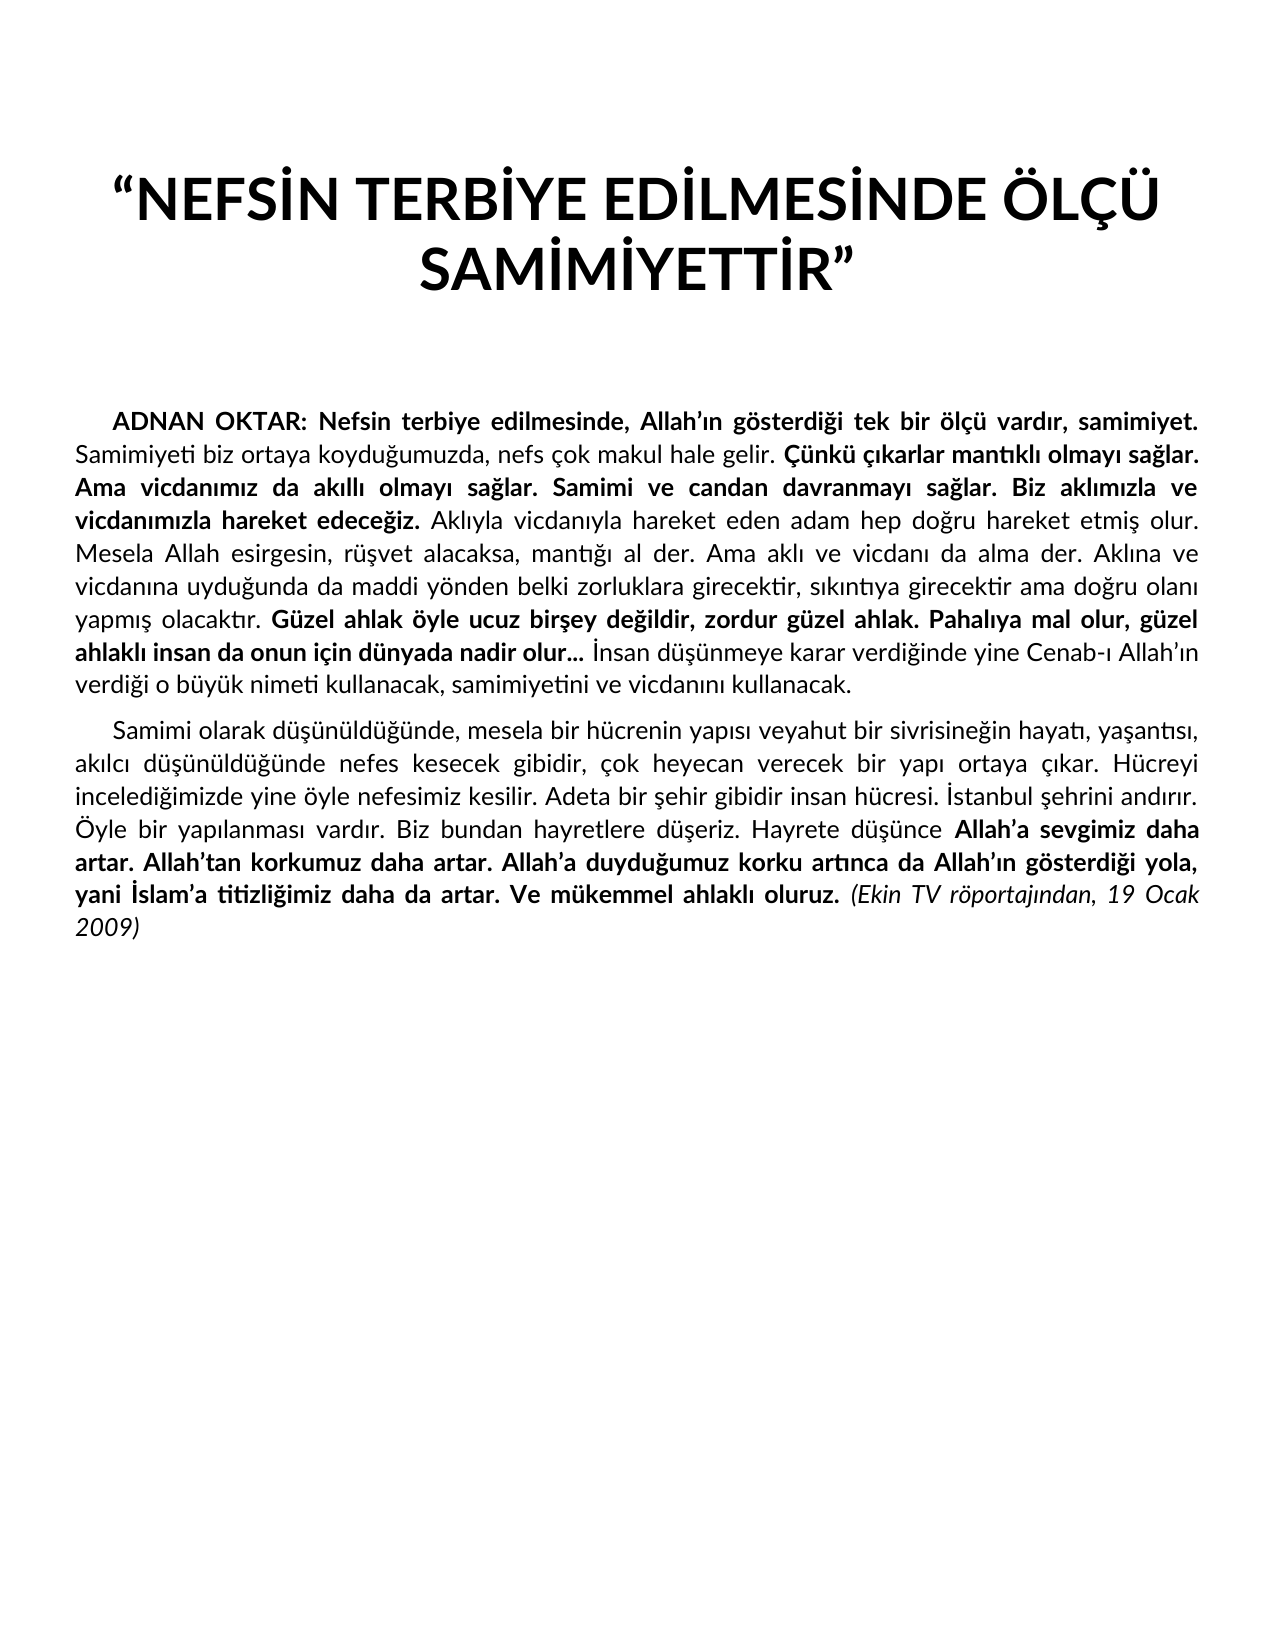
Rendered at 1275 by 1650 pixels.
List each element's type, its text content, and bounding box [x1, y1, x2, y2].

subtitle “NEFSİN TERBİYE EDİLMESİNDE ÖLÇÜ SAMİMİYETTİR” [75, 162, 1200, 302]
text Samimi olarak düşünüldüğünde, mesela bir hücrenin yapısı veyahut bir sivrisineğin hayatı, yaşantısı, akılcı düşünüldüğünde nefes kesecek gibidir, çok heyecan verecek bir yapı ortaya çıkar. Hücreyi incelediğimizde yine öyle nefesimiz kesilir. Adeta bir şehir gibidir insan hücresi. İstanbul şehrini andırır. Öyle bir yapılanması vardır. Biz bundan hayretlere düşeriz. Hayrete düşünce Allah’a sevgimiz daha artar. Allah’tan korkumuz daha artar. Allah’a duyduğumuz korku artınca da Allah’ın gösterdiği yola, yani İslam’a titizliğimiz daha da artar. Ve mükemmel ahlaklı oluruz. (Ekin TV röportajından, 19 Ocak 2009) [75, 714, 1200, 942]
text ADNAN OKTAR: Nefsin terbiye edilmesinde, Allah’ın gösterdiği tek bir ölçü vardır, samimiyet. Samimiyeti biz ortaya koyduğumuzda, nefs çok makul hale gelir. Çünkü çıkarlar mantıklı olmayı sağlar. Ama vicdanımız da akıllı olmayı sağlar. Samimi ve candan davranmayı sağlar. Biz aklımızla ve vicdanımızla hareket edeceğiz. Aklıyla vicdanıyla hareket eden adam hep doğru hareket etmiş olur. Mesela Allah esirgesin, rüşvet alacaksa, mantığı al der. Ama aklı ve vicdanı da alma der. Aklına ve vicdanına uyduğunda da maddi yönden belki zorluklara girecektir, sıkıntıya girecektir ama doğru olanı yapmış olacaktır. Güzel ahlak öyle ucuz birşey değildir, zordur güzel ahlak. Pahalıya mal olur, güzel ahlaklı insan da onun için dünyada nadir olur... İnsan düşünmeye karar verdiğinde yine Cenab-ı Allah’ın verdiği o büyük nimeti kullanacak, samimiyetini ve vicdanını kullanacak. [75, 406, 1200, 699]
